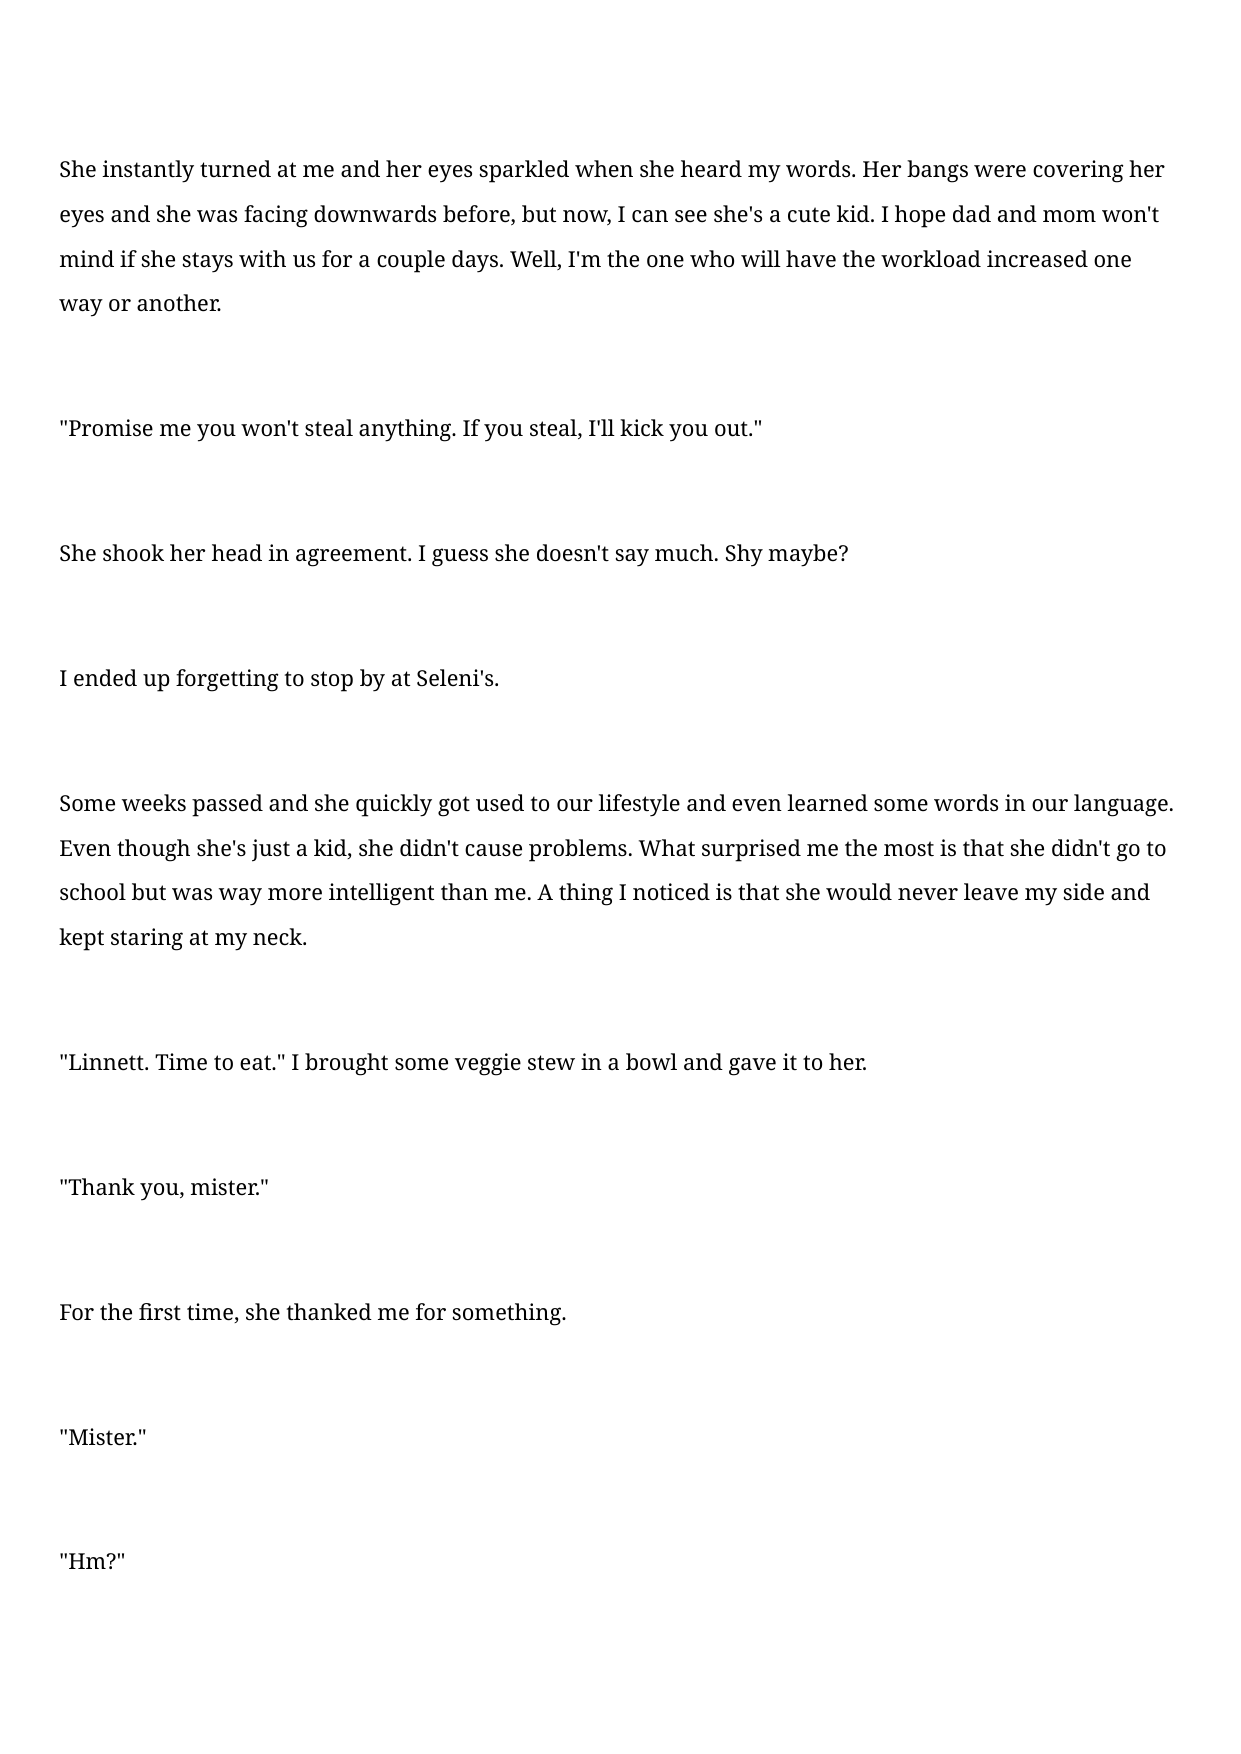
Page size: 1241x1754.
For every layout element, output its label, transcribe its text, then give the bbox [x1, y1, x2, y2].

text I ended up forgetting to stop by at Seleni's. [59, 663, 1181, 693]
text She shook her head in agreement. I guess she doesn't say much. Shy maybe? [59, 538, 1181, 568]
text Some weeks passed and she quickly got used to our lifestyle and even learned some words in our language. Even though she's just a kid, she didn't cause problems. What surprised me the most is that she didn't go to school but was way more intelligent than me. A thing I noticed is that she would never leave my side and kept staring at my neck. [59, 788, 1181, 952]
text "Linnett. Time to eat." I brought some veggie stew in a bowl and gave it to her. [59, 1047, 1181, 1077]
text She instantly turned at me and her eyes sparkled when she heard my words. Her bangs were covering her eyes and she was facing downwards before, but now, I can see she's a cute kid. I hope dad and mom won't mind if she stays with us for a couple days. Well, I'm the one who will have the workload increased one way or another. [59, 154, 1181, 318]
text "Mister." [59, 1421, 1181, 1451]
text For the first time, she thanked me for something. [59, 1297, 1181, 1326]
text "Hm?" [59, 1546, 1181, 1576]
text "Thank you, mister." [59, 1172, 1181, 1201]
text "Promise me you won't steal anything. If you steal, I'll kick you out." [59, 413, 1181, 443]
